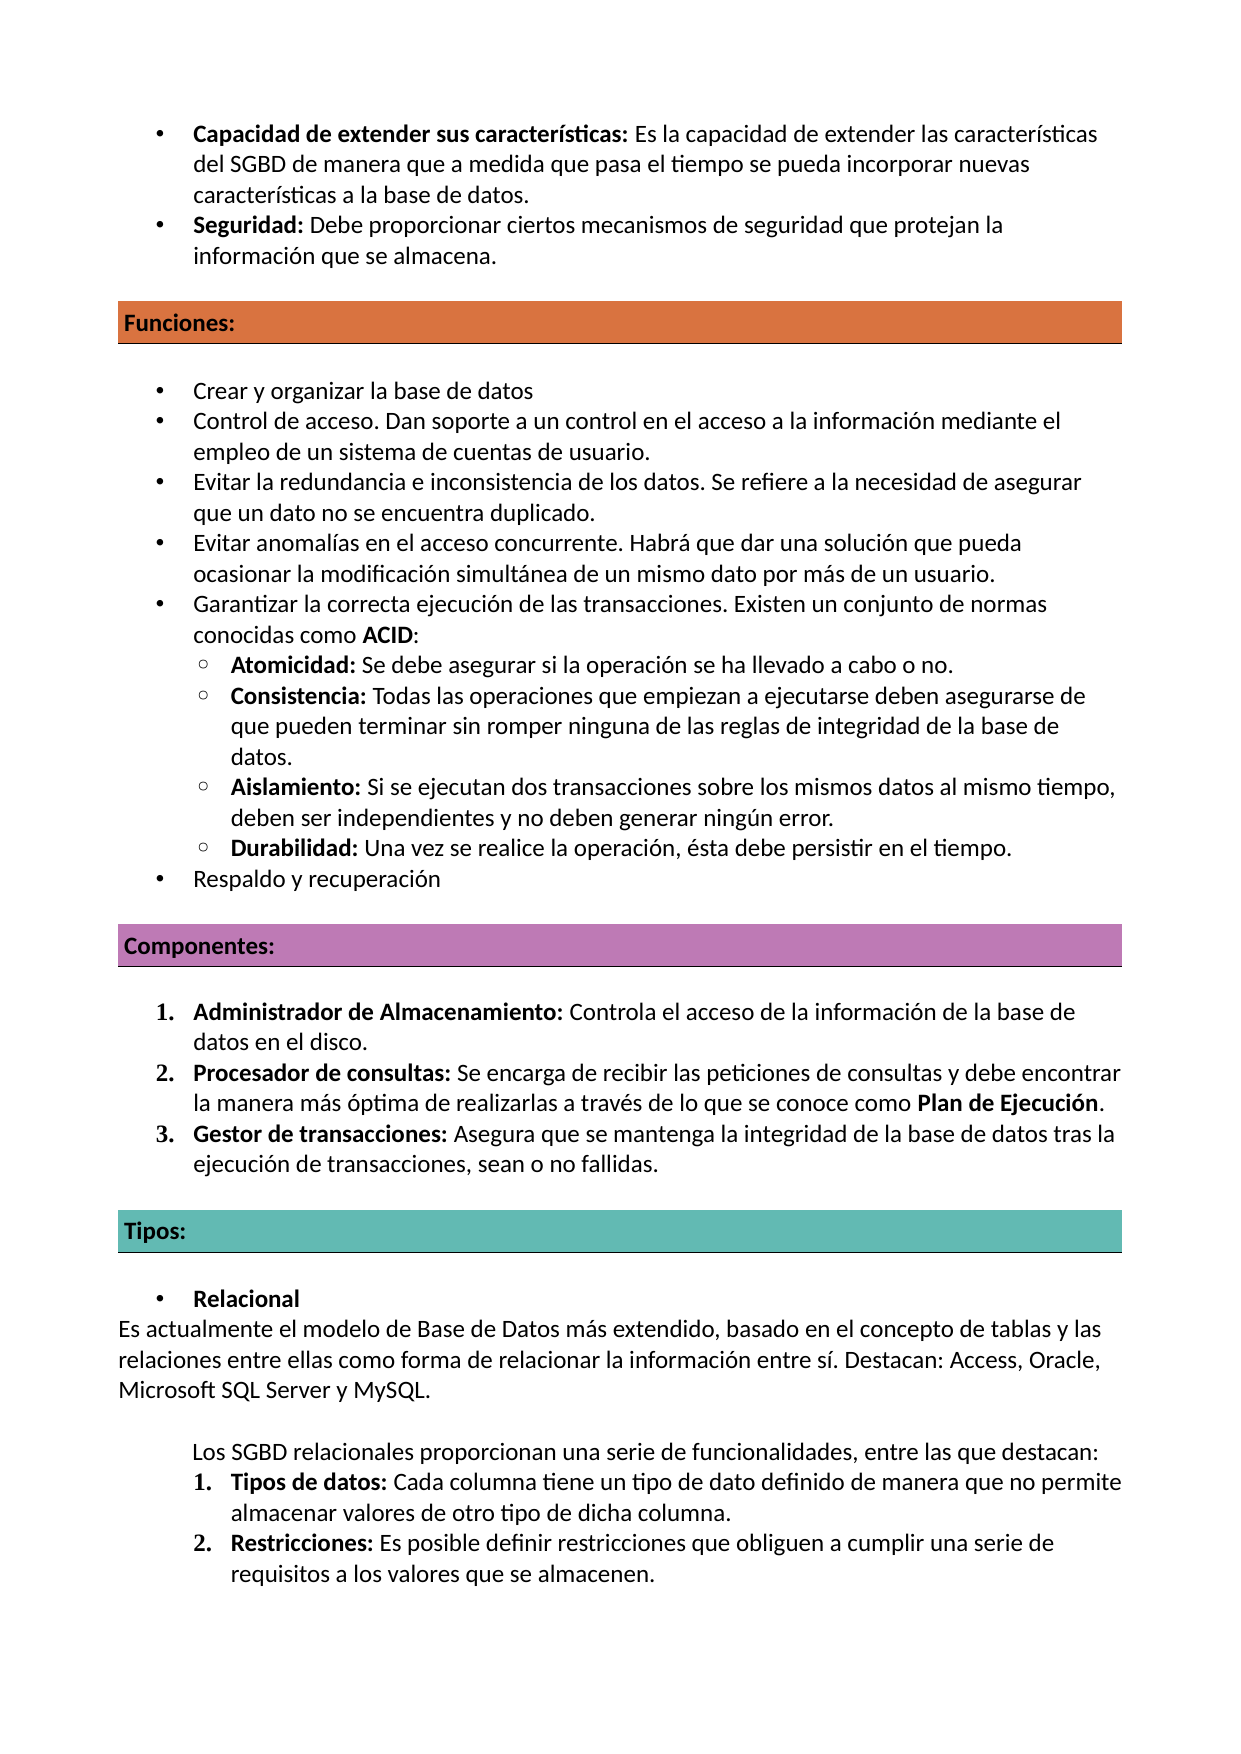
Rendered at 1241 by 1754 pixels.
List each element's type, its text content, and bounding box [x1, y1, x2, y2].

list Consistencia: Todas las operaciones que empiezan a ejecutarse deben asegurarse de que pueden terminar sin romper ninguna de las reglas de integridad de la base de datos. [193, 680, 1122, 772]
list Procesador de consultas: Se encarga de recibir las peticiones de consultas y debe encontrar la manera más óptima de realizarlas a través de lo que se conoce como Plan de Ejecución. [156, 1057, 1122, 1118]
list Restricciones: Es posible definir restricciones que obliguen a cumplir una serie de requisitos a los valores que se almacenen. [193, 1527, 1122, 1588]
list Crear y organizar la base de datos [156, 375, 1122, 405]
list Aislamiento: Si se ejecutan dos transacciones sobre los mismos datos al mismo tiempo, deben ser independientes y no deben generar ningún error. [193, 772, 1122, 833]
list Seguridad: Debe proporcionar ciertos mecanismos de seguridad que protejan la información que se almacena. [156, 210, 1122, 271]
list Control de acceso. Dan soporte a un control en el acceso a la información mediante el empleo de un sistema de cuentas de usuario. [156, 405, 1122, 466]
list Gestor de transacciones: Asegura que se mantenga la integridad de la base de datos tras la ejecución de transacciones, sean o no fallidas. [156, 1118, 1122, 1179]
table_header Tipos: [118, 1210, 1122, 1252]
list Evitar anomalías en el acceso concurrente. Habrá que dar una solución que pueda ocasionar la modificación simultánea de un mismo dato por más de un usuario. [156, 527, 1122, 588]
text Los SGBD relacionales proporcionan una serie de funcionalidades, entre las que destacan: [118, 1436, 1122, 1466]
text Es actualmente el modelo de Base de Datos más extendido, basado en el concepto de tablas y las relaciones entre ellas como forma de relacionar la información entre sí. Destacan: Access, Oracle, Microsoft SQL Server y MySQL. [118, 1314, 1122, 1405]
list Tipos de datos: Cada columna tiene un tipo de dato definido de manera que no permite almacenar valores de otro tipo de dicha columna. [193, 1466, 1122, 1527]
list Garantizar la correcta ejecución de las transacciones. Existen un conjunto de normas conocidas como ACID: [156, 588, 1122, 649]
table_header Funciones: [118, 301, 1122, 343]
list Evitar la redundancia e inconsistencia de los datos. Se refiere a la necesidad de asegurar que un dato no se encuentra duplicado. [156, 466, 1122, 527]
list Administrador de Almacenamiento: Controla el acceso de la información de la base de datos en el disco. [156, 996, 1122, 1057]
list Durabilidad: Una vez se realice la operación, ésta debe persistir en el tiempo. [193, 833, 1122, 863]
list Respaldo y recuperación [156, 863, 1122, 894]
list Atomicidad: Se debe asegurar si la operación se ha llevado a cabo o no. [193, 649, 1122, 680]
table_header Componentes: [118, 924, 1122, 966]
list Relacional [156, 1283, 1122, 1314]
list Capacidad de extender sus características: Es la capacidad de extender las características del SGBD de manera que a medida que pasa el tiempo se pueda incorporar nuevas características a la base de datos. [156, 118, 1122, 210]
